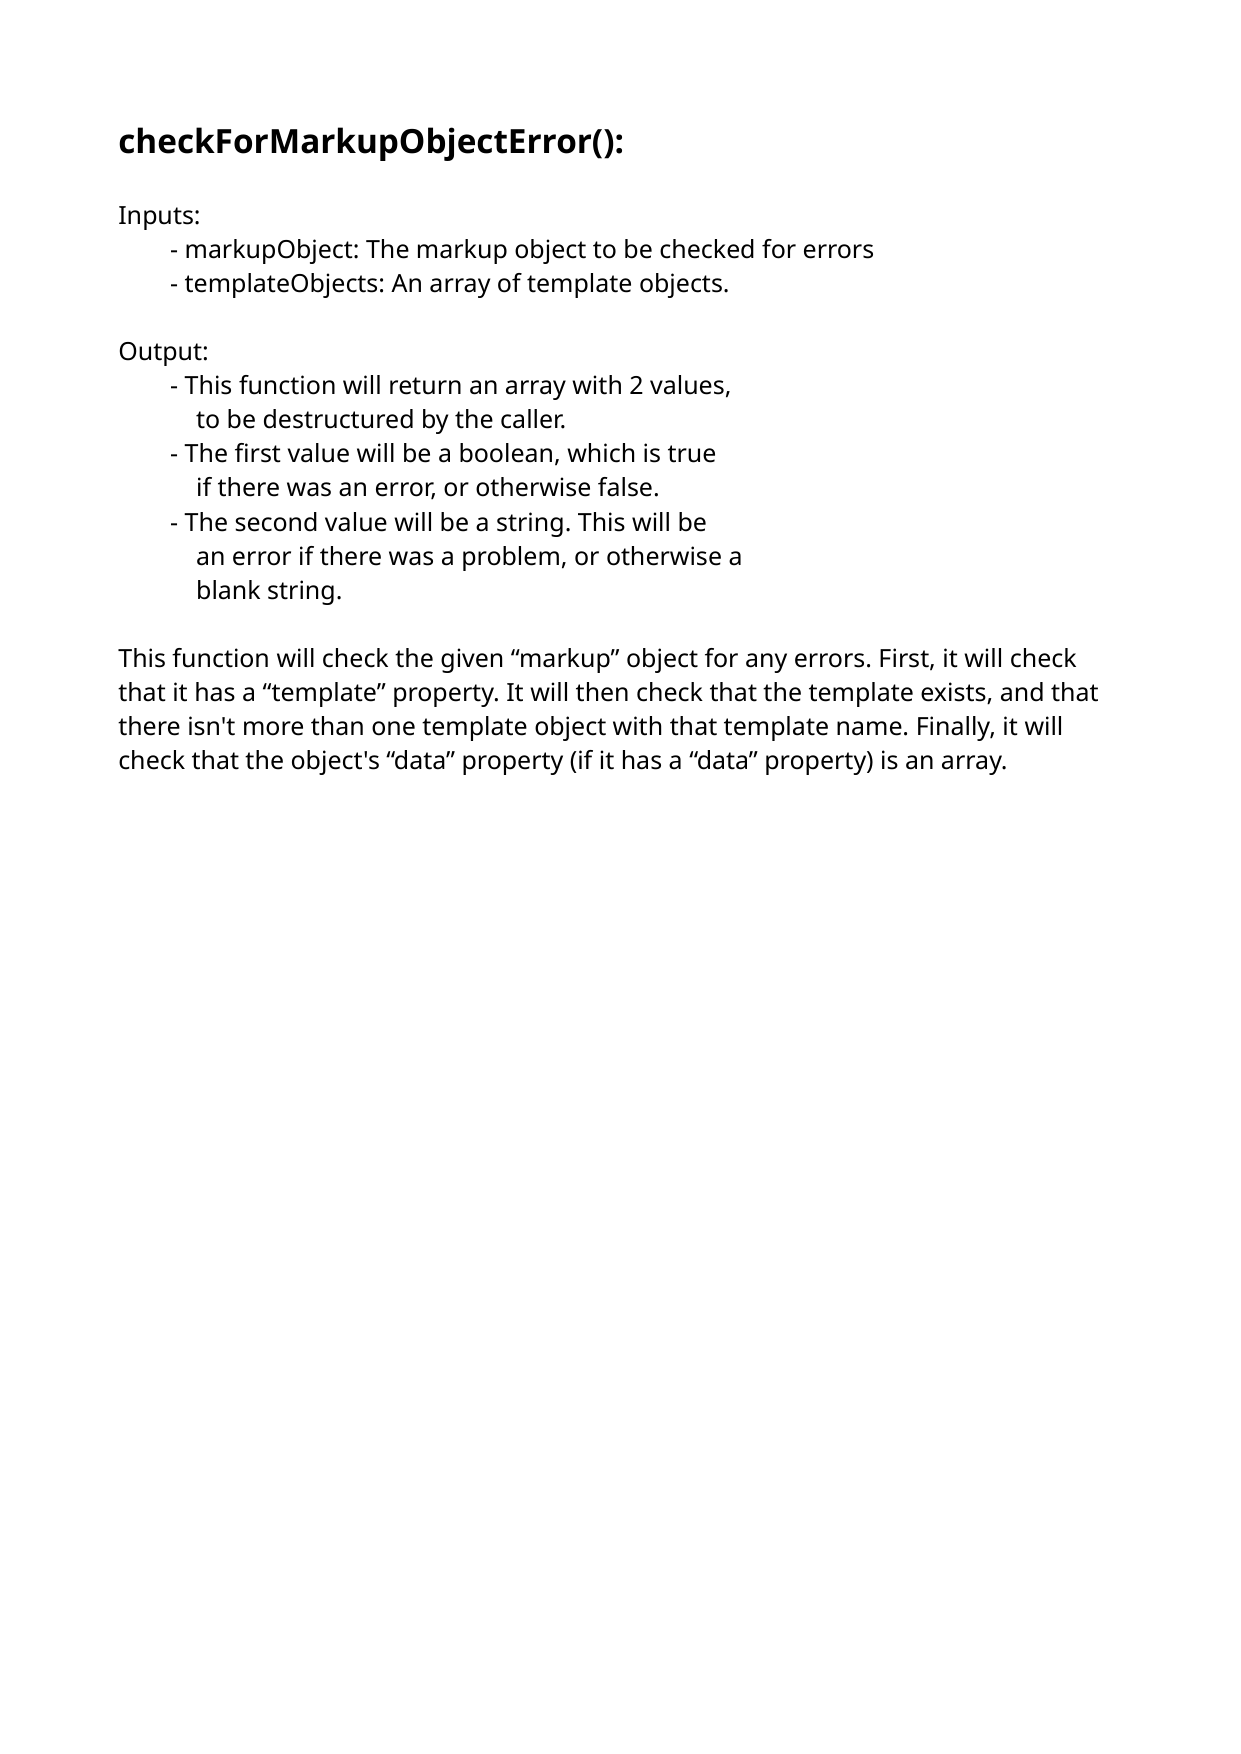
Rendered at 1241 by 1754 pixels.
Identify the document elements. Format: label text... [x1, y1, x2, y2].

text to be destructured by the caller. [118, 402, 1122, 436]
text if there was an error, or otherwise false. [118, 470, 1122, 504]
text checkForMarkupObjectError(): [118, 118, 1122, 163]
text - The second value will be a string. This will be [118, 504, 1122, 538]
text Inputs: [118, 198, 1122, 232]
text - markupObject: The markup object to be checked for errors [118, 232, 1122, 266]
text - This function will return an array with 2 values, [118, 368, 1122, 402]
text This function will check the given “markup” object for any errors. First, it will check that it has a “template” property. It will then check that the template exists, and that there isn't more than one template object with that template name. Finally, it will check that the object's “data” property (if it has a “data” property) is an array. [118, 640, 1122, 777]
text Output: [118, 334, 1122, 368]
text - The first value will be a boolean, which is true [118, 436, 1122, 470]
text blank string. [118, 572, 1122, 606]
text an error if there was a problem, or otherwise a [118, 538, 1122, 572]
text - templateObjects: An array of template objects. [118, 266, 1122, 300]
